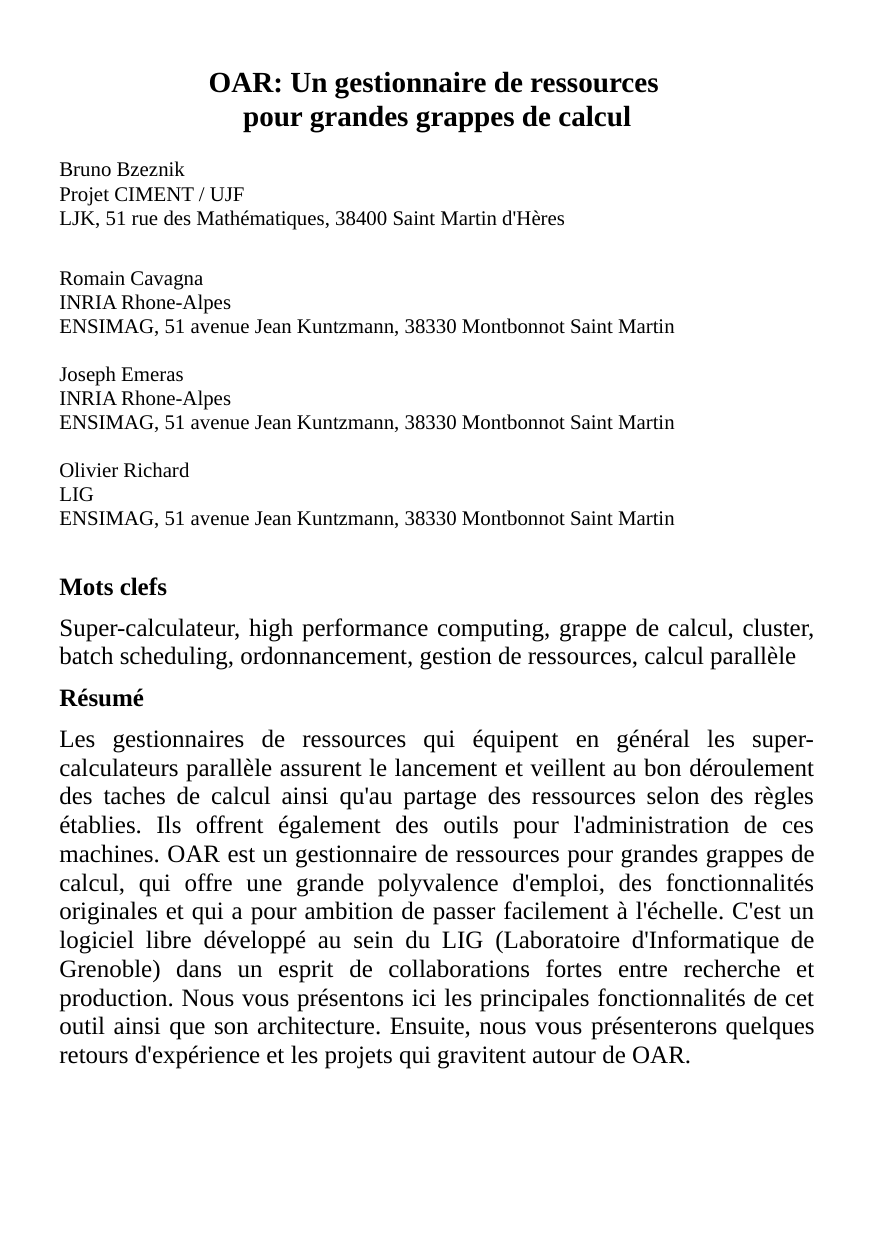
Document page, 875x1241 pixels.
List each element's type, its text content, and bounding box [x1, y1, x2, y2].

text Romain Cavagna [59, 266, 815, 290]
text Super-calculateur, high performance computing, grappe de calcul, cluster, batch scheduling, ordonnancement, gestion de ressources, calcul parallèle [59, 613, 815, 670]
text INRIA Rhone-Alpes [59, 290, 815, 314]
text Olivier Richard [59, 458, 815, 482]
text Mots clefs [59, 572, 815, 600]
text LIG [59, 482, 815, 506]
text Projet CIMENT / UJF [59, 181, 815, 206]
text INRIA Rhone-Alpes [59, 386, 815, 410]
text Les gestionnaires de ressources qui équipent en général les super-calculateurs parallèle assurent le lancement et veillent au bon déroulement des taches de calcul ainsi qu'au partage des ressources selon des règles établies. Ils offrent également des outils pour l'administration de ces machines. OAR est un gestionnaire de ressources pour grandes grappes de calcul, qui offre une grande polyvalence d'emploi, des fonctionnalités originales et qui a pour ambition de passer facilement à l'échelle. C'est un logiciel libre développé au sein du LIG (Laboratoire d'Informatique de Grenoble) dans un esprit de collaborations fortes entre recherche et production. Nous vous présentons ici les principales fonctionnalités de cet outil ainsi que son architecture. Ensuite, nous vous présenterons quelques retours d'expérience et les projets qui gravitent autour de OAR. [59, 724, 815, 1069]
text ENSIMAG, 51 avenue Jean Kuntzmann, 38330 Montbonnot Saint Martin [59, 506, 815, 530]
text Résumé [59, 683, 815, 711]
text ENSIMAG, 51 avenue Jean Kuntzmann, 38330 Montbonnot Saint Martin [59, 314, 815, 338]
text Joseph Emeras [59, 362, 815, 386]
text Bruno Bzeznik [59, 157, 815, 181]
text ENSIMAG, 51 avenue Jean Kuntzmann, 38330 Montbonnot Saint Martin [59, 410, 815, 434]
text LJK, 51 rue des Mathématiques, 38400 Saint Martin d'Hères [59, 206, 815, 229]
text OAR: Un gestionnaire de ressources pour grandes grappes de calcul [59, 65, 815, 132]
